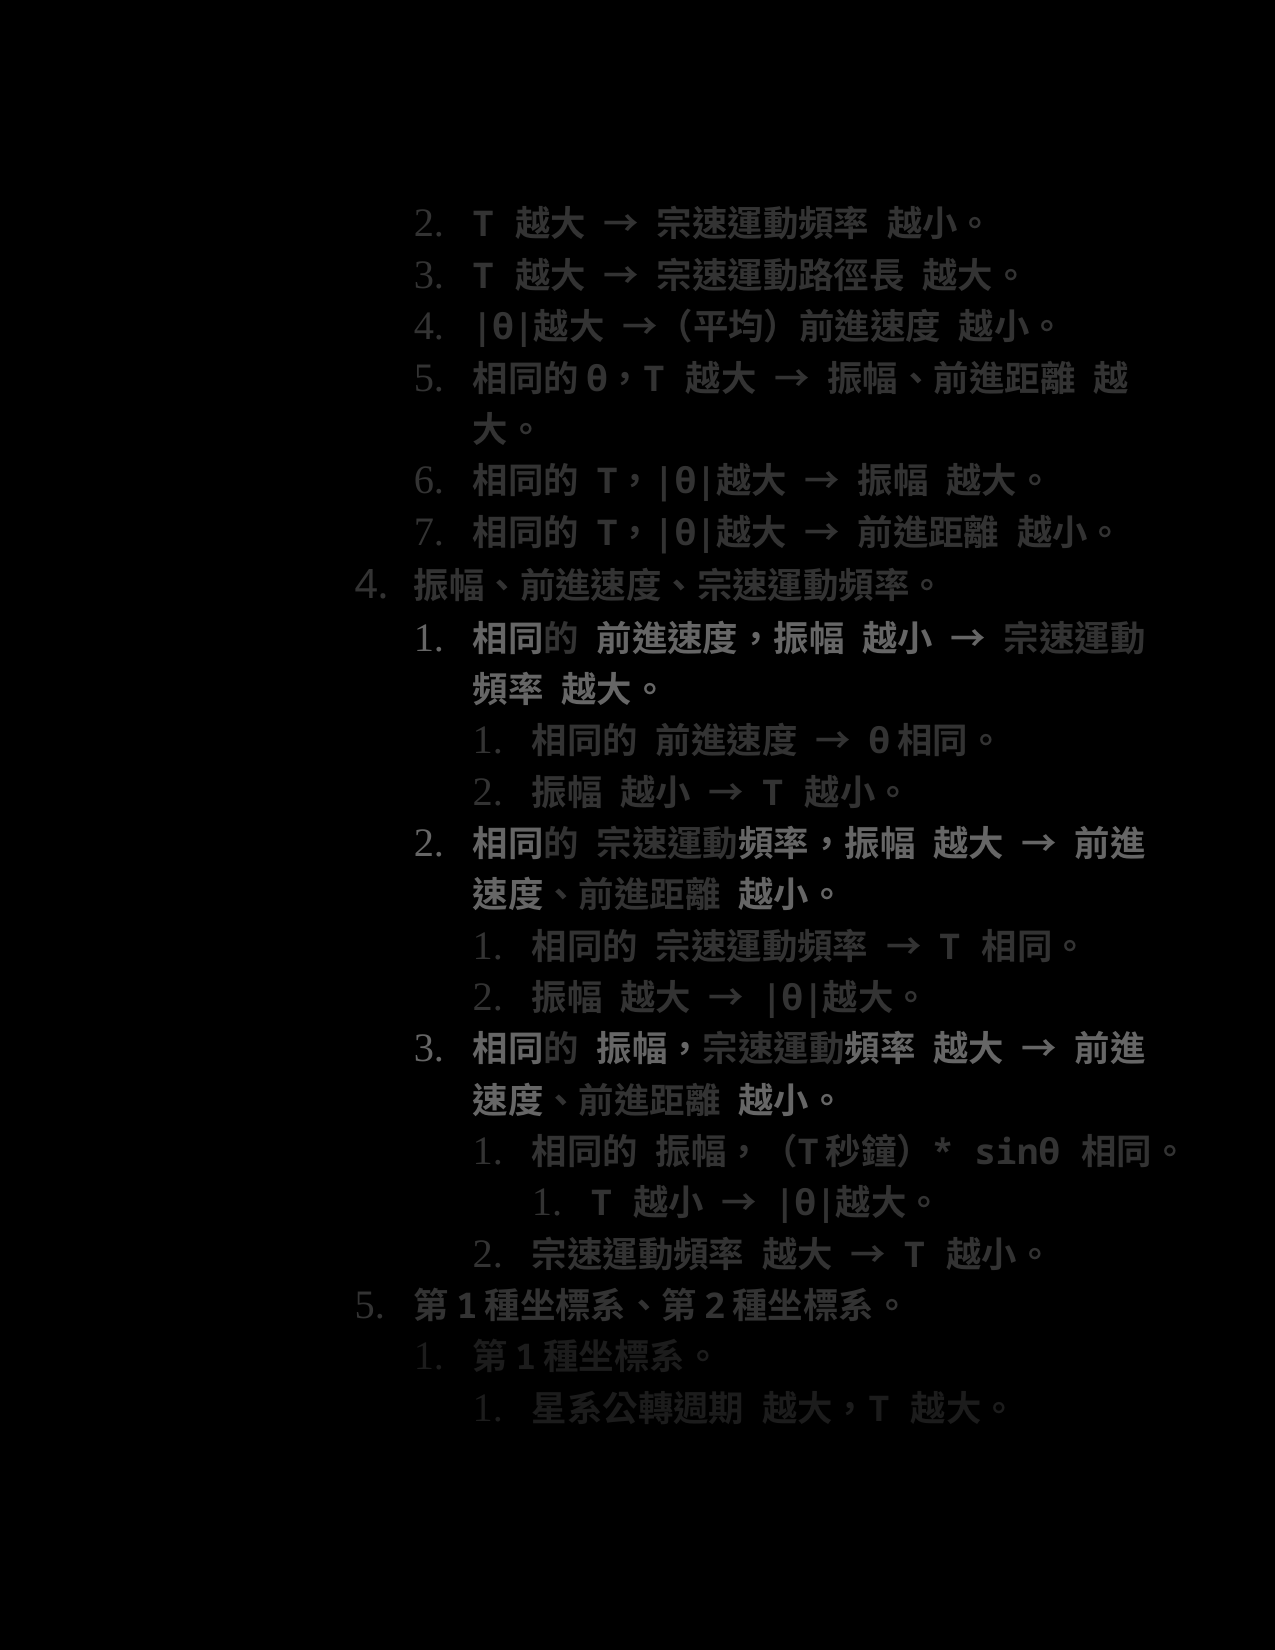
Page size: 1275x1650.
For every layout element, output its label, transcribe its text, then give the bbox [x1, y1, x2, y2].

list 相同的 宗速運動頻率 → T 相同。 [472, 918, 1157, 969]
list 相同的θ，T 越大 → 振幅、前進距離 越大。 [413, 350, 1157, 452]
list 星系公轉週期 越大，T 越大。 [472, 1380, 1157, 1431]
list 振幅、前進速度、宗速運動頻率。 [354, 555, 1157, 610]
list 第1種坐標系、第2種坐標系。 [354, 1277, 1157, 1329]
list 相同的 T，|θ|越大 → 前進距離 越小。 [413, 504, 1157, 555]
list 宗速運動頻率 越大 → T 越小。 [472, 1226, 1157, 1277]
list T 越大 → 宗速運動路徑長 越大。 [413, 247, 1157, 298]
list 相同的 前進速度 → θ相同。 [472, 713, 1157, 764]
list T 越小 → |θ|越大。 [532, 1174, 1157, 1226]
list 相同的 振幅，（T秒鐘）* sinθ 相同。 [472, 1123, 1157, 1174]
list 相同的 振幅，宗速運動頻率 越大 → 前進速度、前進距離 越小。 [413, 1021, 1157, 1123]
list |θ|越大 →（平均）前進速度 越小。 [413, 298, 1157, 350]
list T 越大 → 宗速運動頻率 越小。 [413, 196, 1157, 247]
list 相同的 T，|θ|越大 → 振幅 越大。 [413, 452, 1157, 504]
list 振幅 越大 → |θ|越大。 [472, 969, 1157, 1021]
list 第1種坐標系。 [413, 1329, 1157, 1380]
list 相同的 宗速運動頻率，振幅 越大 → 前進速度、前進距離 越小。 [413, 816, 1157, 918]
list 振幅 越小 → T 越小。 [472, 764, 1157, 816]
list 相同的 前進速度，振幅 越小 → 宗速運動頻率 越大。 [413, 610, 1157, 713]
